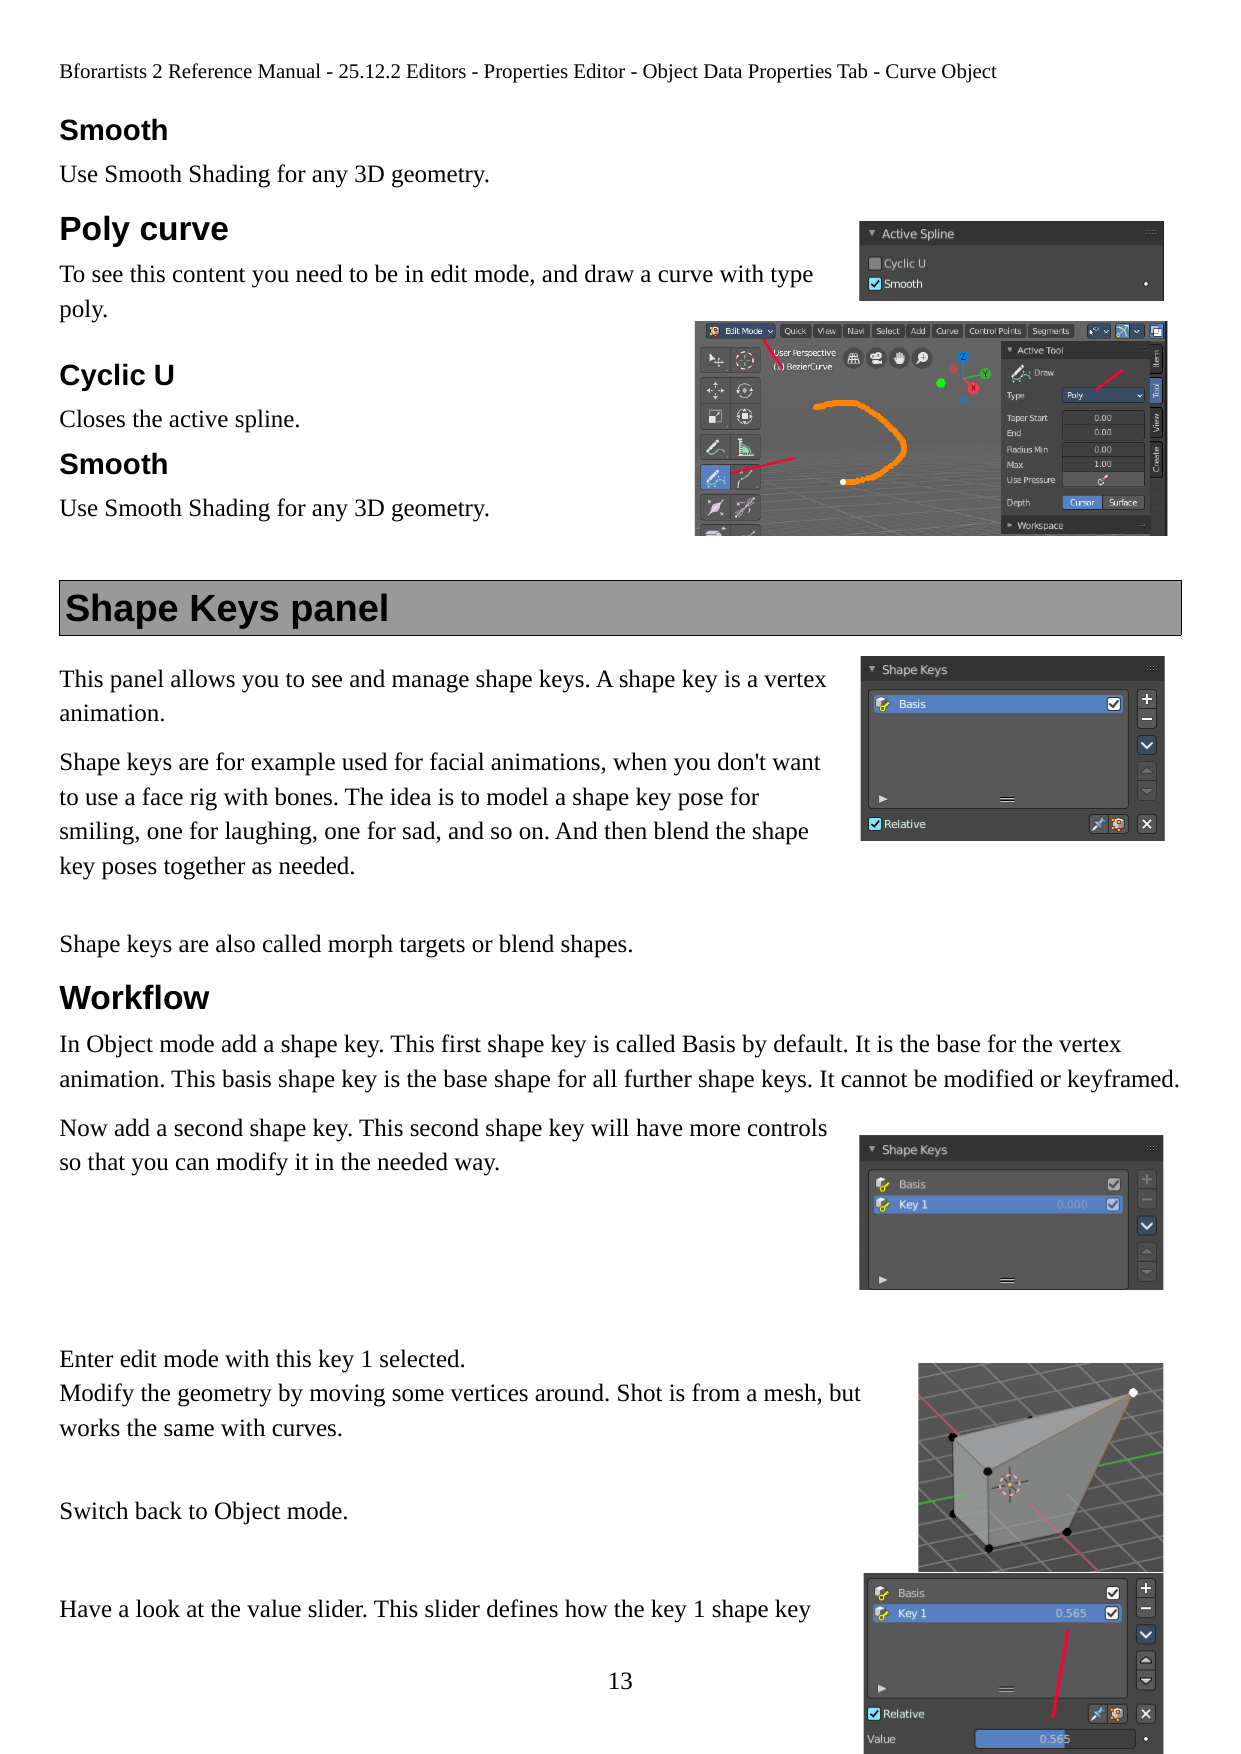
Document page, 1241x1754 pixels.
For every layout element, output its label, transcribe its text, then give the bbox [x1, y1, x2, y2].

picture [859, 221, 1164, 301]
text Closes the active spline. [59, 404, 694, 433]
text This panel allows you to see and manage shape keys. A shape key is a vertex animation. [59, 664, 860, 727]
subtitle [1168, 447, 1181, 481]
picture [694, 321, 1168, 536]
text Shape keys are for example used for facial animations, when you don't want to use a face rig with bones. The idea is to model a shape key pose for smiling, one for laughing, one for sad, and so on. And then blend the shape key poses together as needed. [59, 747, 1181, 879]
text Use Smooth Shading for any 3D geometry. [59, 159, 1181, 188]
subtitle Smooth [59, 113, 1181, 146]
subtitle [1168, 358, 1181, 391]
subtitle Smooth [59, 447, 694, 481]
picture [859, 1135, 1164, 1290]
subtitle Poly curve [59, 208, 1181, 247]
text Have a look at the value slider. This slider defines how the key 1 shape key [59, 1594, 863, 1623]
text Enter edit mode with this key 1 selected. Modify the geometry by moving some vertices around. Shot is from a mesh, but works the same with curves. [59, 1344, 1181, 1441]
text Now add a second shape key. This second shape key will have more controls so that you can modify it in the needed way. [59, 1113, 1181, 1176]
subtitle Cyclic U [59, 358, 694, 391]
text [1164, 1462, 1181, 1525]
text To see this content you need to be in edit mode, and draw a curve with type poly. [59, 259, 1181, 323]
picture [918, 1363, 1164, 1572]
text Switch back to Object mode. [59, 1462, 918, 1525]
subtitle Workflow [59, 978, 1181, 1017]
text Shape keys are also called morph targets or blend shapes. [59, 929, 1181, 957]
text In Object mode add a shape key. This first shape key is called Basis by default. It is the base for the vertex animation. This basis shape key is the base shape for all further shape keys. It cannot be modified or keyframed. [59, 1029, 1181, 1093]
text Use Smooth Shading for any 3D geometry. [59, 493, 694, 522]
table_header Shape Keys panel [60, 581, 1181, 635]
picture [863, 1573, 1164, 1754]
picture [860, 656, 1165, 841]
